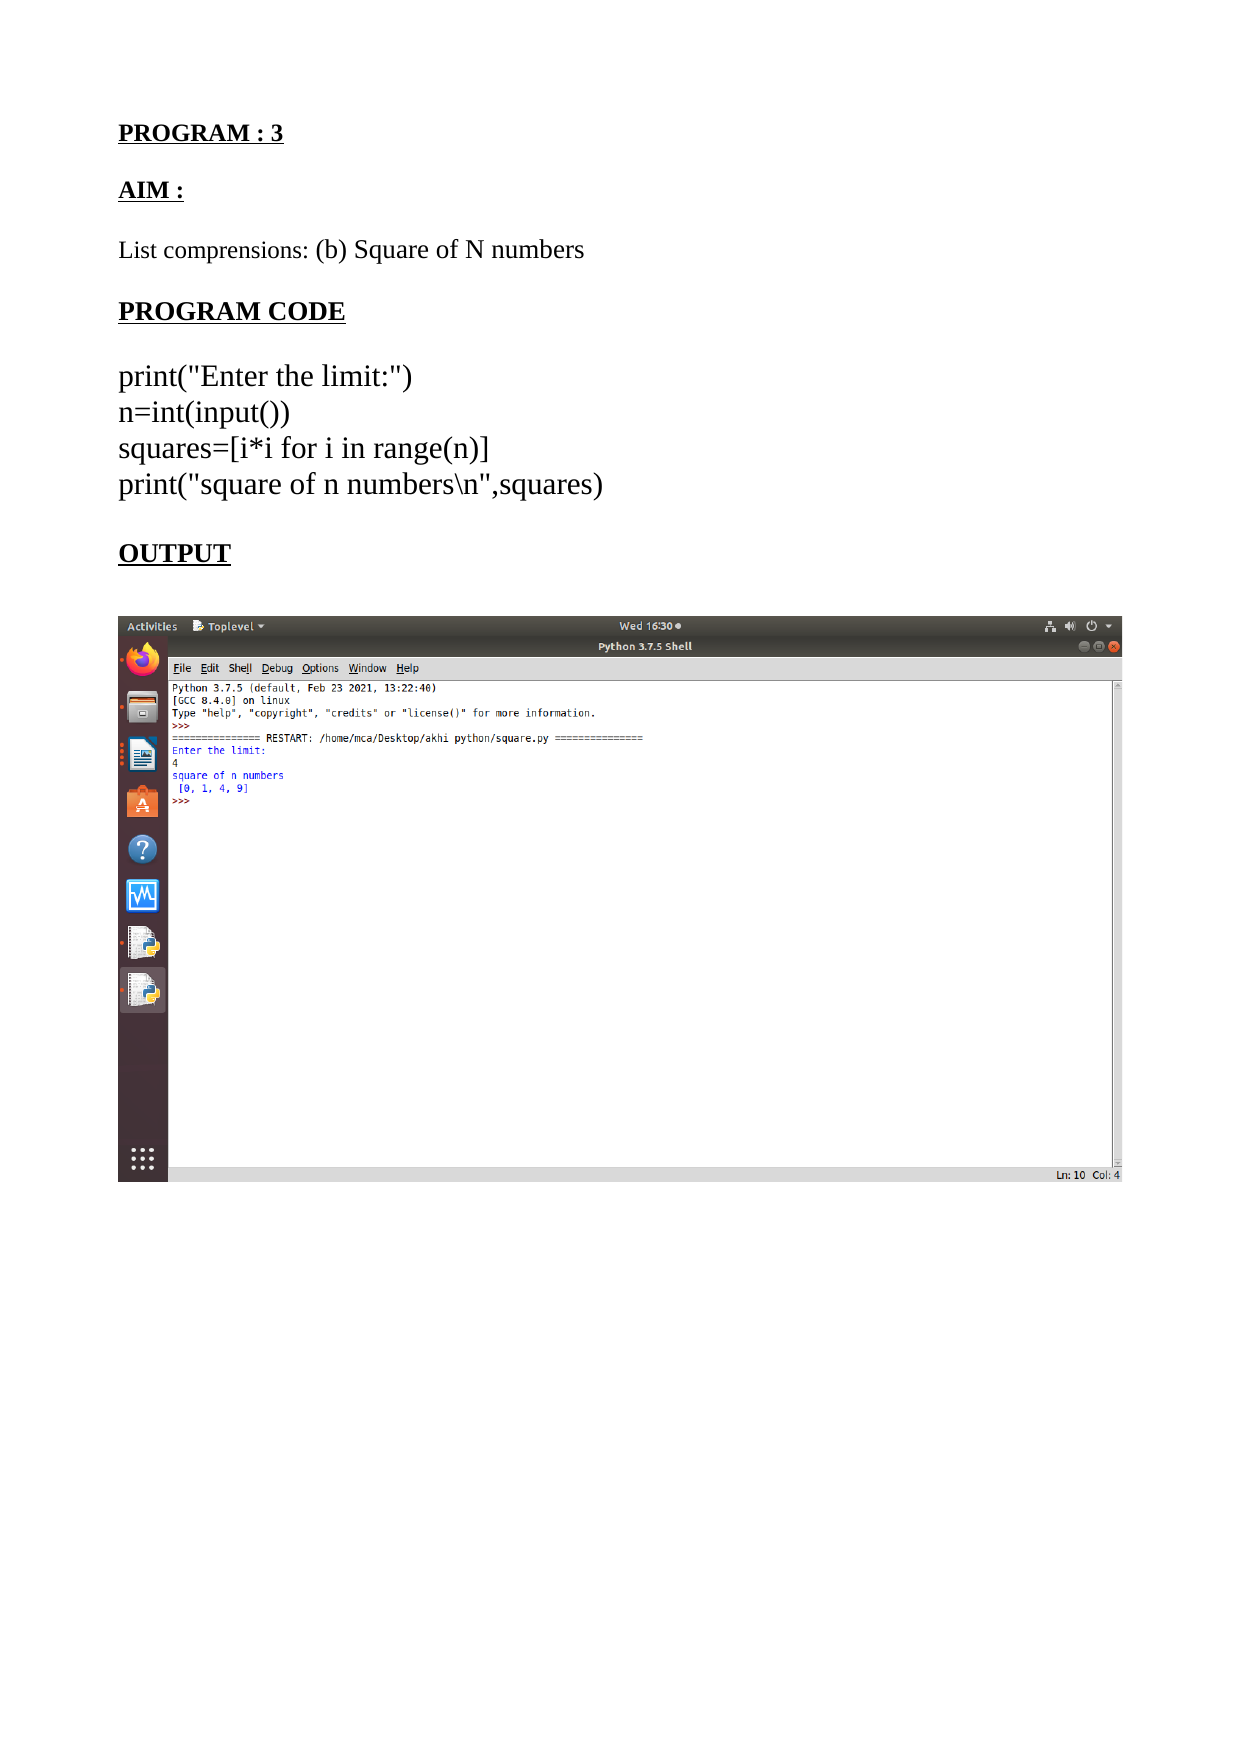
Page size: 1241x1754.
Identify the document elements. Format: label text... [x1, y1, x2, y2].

text AIM : [118, 176, 1122, 204]
text print("square of n numbers\n",squares) [118, 466, 1122, 501]
text squares=[i*i for i in range(n)] [118, 429, 1122, 466]
text OUTPUT [118, 537, 1122, 568]
text print("Enter the limit:") [118, 358, 1122, 394]
text List comprensions: (b) Square of N numbers [118, 233, 1122, 264]
text n=int(input()) [118, 394, 1122, 429]
text PROGRAM CODE [118, 295, 1122, 327]
picture [118, 616, 1123, 1182]
text PROGRAM : 3 [118, 118, 1122, 147]
